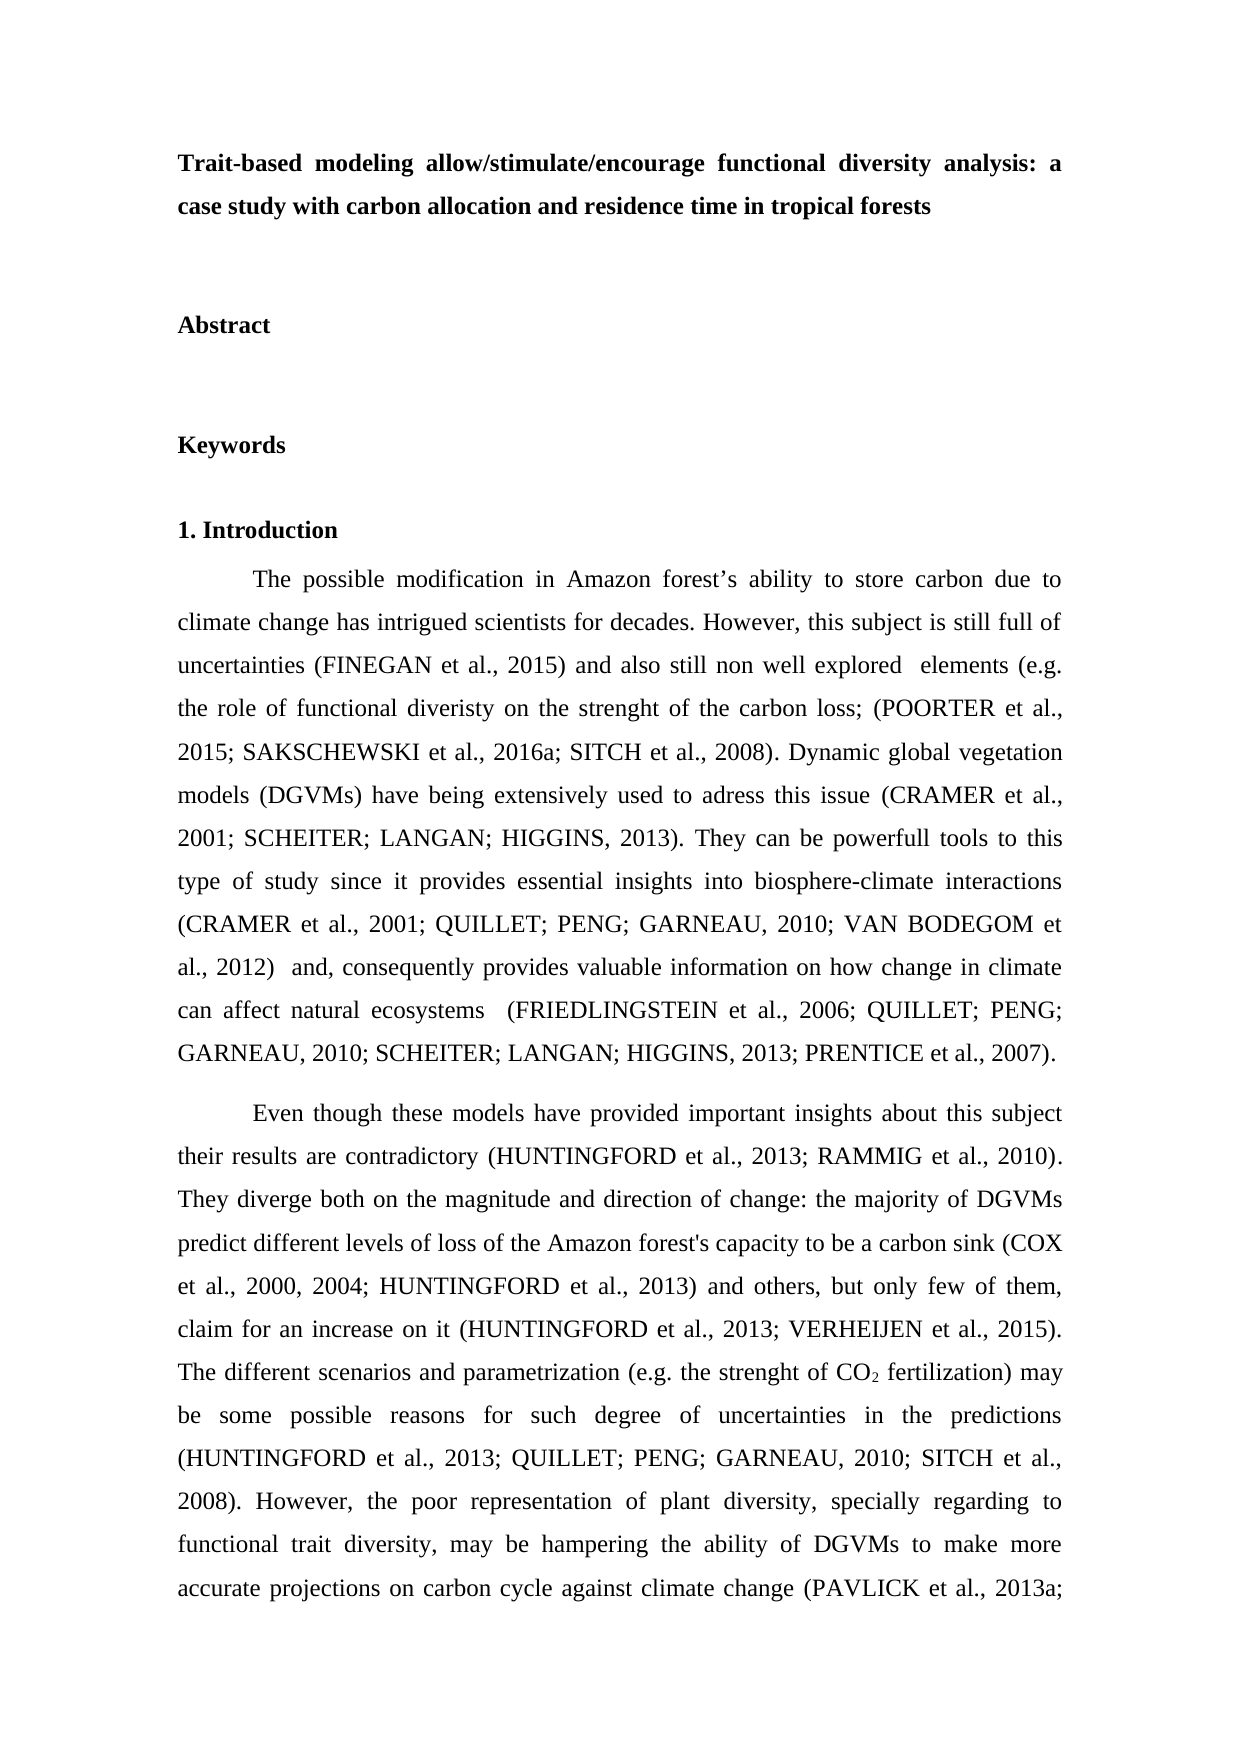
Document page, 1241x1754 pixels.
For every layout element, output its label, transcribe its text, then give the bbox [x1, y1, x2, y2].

text Keywords [177, 430, 1063, 459]
subtitle 1. Introduction [177, 515, 1063, 543]
text Abstract [177, 310, 1063, 339]
text Trait-based modeling allow/stimulate/encourage functional diversity analysis: a case study with carbon allocation and residence time in tropical forests [177, 148, 1063, 219]
text Even though these models have provided important insights about this subject their results are contradictory (HUNTINGFORD et al., 2013; RAMMIG et al., 2010)⁠. They diverge both on the magnitude and direction of change: the majority of DGVMs predict different levels of loss of the Amazon forest's capacity to be a carbon sink (COX et al., 2000, 2004; HUNTINGFORD et al., 2013) and others, but only few of them, claim for an increase on it (HUNTINGFORD et al., 2013; VERHEIJEN et al., 2015). The different scenarios and parametrization (e.g. the strenght of CO2 fertilization) may be some possible reasons for such degree of uncertainties in the predictions (HUNTINGFORD et al., 2013; QUILLET; PENG; GARNEAU, 2010; SITCH et al., 2008)⁠⁠. However, the poor representation of plant diversity, specially regarding to functional trait diversity, may be hampering the ability of DGVMs to make more accurate projections on carbon cycle against climate change (PAVLICK et al., 2013a; [177, 1098, 1063, 1601]
text The possible modification in Amazon forest’s ability to store carbon due to climate change has intrigued scientists for decades. However, this subject is still full of uncertainties (FINEGAN et al., 2015)⁠ and also still non well explored elements (e.g. the role of functional diveristy on the strenght of the carbon loss; (POORTER et al., 2015; SAKSCHEWSKI et al., 2016a; SITCH et al., 2008). Dynamic global vegetation models (DGVMs) have being extensively used to adress this issue (CRAMER et al., 2001; SCHEITER; LANGAN; HIGGINS, 2013). They can be powerfull tools to this type of study since it provides essential insights into biosphere-climate interactions (CRAMER et al., 2001; QUILLET; PENG; GARNEAU, 2010; VAN BODEGOM et al., 2012) and, consequently provides valuable information on how change in climate can affect natural ecosystems (FRIEDLINGSTEIN et al., 2006; QUILLET; PENG; GARNEAU, 2010; SCHEITER; LANGAN; HIGGINS, 2013; PRENTICE et al., 2007)⁠. [177, 564, 1063, 1067]
